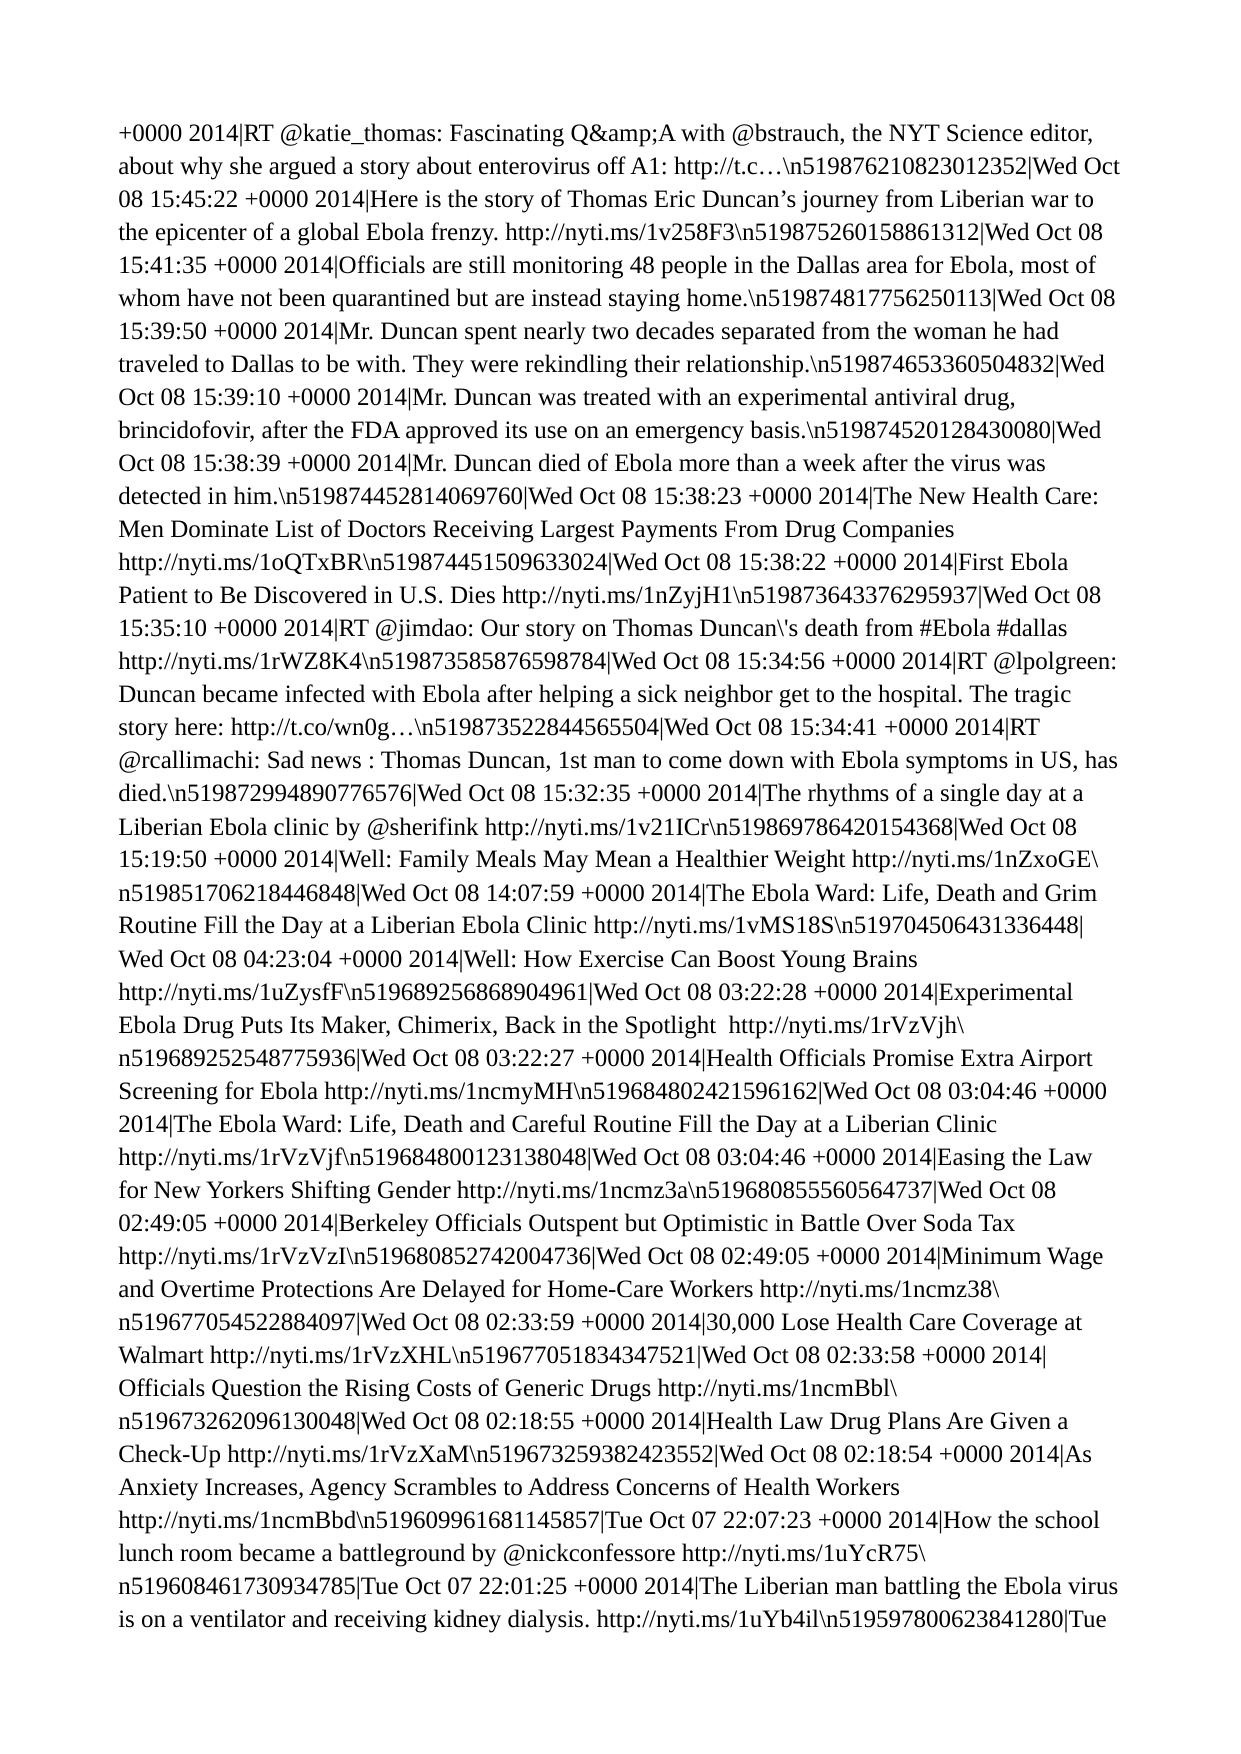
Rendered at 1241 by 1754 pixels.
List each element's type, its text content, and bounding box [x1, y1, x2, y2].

text +0000 2014|RT @katie_thomas: Fascinating Q&amp;A with @bstrauch, the NYT Science editor, about why she argued a story about enterovirus off A1: http://t.c…\n519876210823012352|Wed Oct 08 15:45:22 +0000 2014|Here is the story of Thomas Eric Duncan’s journey from Liberian war to the epicenter of a global Ebola frenzy. http://nyti.ms/1v258F3\n519875260158861312|Wed Oct 08 15:41:35 +0000 2014|Officials are still monitoring 48 people in the Dallas area for Ebola, most of whom have not been quarantined but are instead staying home.\n519874817756250113|Wed Oct 08 15:39:50 +0000 2014|Mr. Duncan spent nearly two decades separated from the woman he had traveled to Dallas to be with. They were rekindling their relationship.\n519874653360504832|Wed Oct 08 15:39:10 +0000 2014|Mr. Duncan was treated with an experimental antiviral drug, brincidofovir, after the FDA approved its use on an emergency basis.\n519874520128430080|Wed Oct 08 15:38:39 +0000 2014|Mr. Duncan died of Ebola more than a week after the virus was detected in him.\n519874452814069760|Wed Oct 08 15:38:23 +0000 2014|The New Health Care: Men Dominate List of Doctors Receiving Largest Payments From Drug Companies http://nyti.ms/1oQTxBR\n519874451509633024|Wed Oct 08 15:38:22 +0000 2014|First Ebola Patient to Be Discovered in U.S. Dies http://nyti.ms/1nZyjH1\n519873643376295937|Wed Oct 08 15:35:10 +0000 2014|RT @jimdao: Our story on Thomas Duncan\'s death from #Ebola #dallas http://nyti.ms/1rWZ8K4\n519873585876598784|Wed Oct 08 15:34:56 +0000 2014|RT @lpolgreen: Duncan became infected with Ebola after helping a sick neighbor get to the hospital. The tragic story here: http://t.co/wn0g…\n519873522844565504|Wed Oct 08 15:34:41 +0000 2014|RT @rcallimachi: Sad news : Thomas Duncan, 1st man to come down with Ebola symptoms in US, has died.\n519872994890776576|Wed Oct 08 15:32:35 +0000 2014|The rhythms of a single day at a Liberian Ebola clinic by @sherifink http://nyti.ms/1v21ICr\n519869786420154368|Wed Oct 08 15:19:50 +0000 2014|Well: Family Meals May Mean a Healthier Weight http://nyti.ms/1nZxoGE\n519851706218446848|Wed Oct 08 14:07:59 +0000 2014|The Ebola Ward: Life, Death and Grim Routine Fill the Day at a Liberian Ebola Clinic http://nyti.ms/1vMS18S\n519704506431336448|Wed Oct 08 04:23:04 +0000 2014|Well: How Exercise Can Boost Young Brains http://nyti.ms/1uZysfF\n519689256868904961|Wed Oct 08 03:22:28 +0000 2014|Experimental Ebola Drug Puts Its Maker, Chimerix, Back in the Spotlight http://nyti.ms/1rVzVjh\n519689252548775936|Wed Oct 08 03:22:27 +0000 2014|Health Officials Promise Extra Airport Screening for Ebola http://nyti.ms/1ncmyMH\n519684802421596162|Wed Oct 08 03:04:46 +0000 2014|The Ebola Ward: Life, Death and Careful Routine Fill the Day at a Liberian Clinic http://nyti.ms/1rVzVjf\n519684800123138048|Wed Oct 08 03:04:46 +0000 2014|Easing the Law for New Yorkers Shifting Gender http://nyti.ms/1ncmz3a\n519680855560564737|Wed Oct 08 02:49:05 +0000 2014|Berkeley Officials Outspent but Optimistic in Battle Over Soda Tax http://nyti.ms/1rVzVzI\n519680852742004736|Wed Oct 08 02:49:05 +0000 2014|Minimum Wage and Overtime Protections Are Delayed for Home-Care Workers http://nyti.ms/1ncmz38\n519677054522884097|Wed Oct 08 02:33:59 +0000 2014|30,000 Lose Health Care Coverage at Walmart http://nyti.ms/1rVzXHL\n519677051834347521|Wed Oct 08 02:33:58 +0000 2014|Officials Question the Rising Costs of Generic Drugs http://nyti.ms/1ncmBbl\n519673262096130048|Wed Oct 08 02:18:55 +0000 2014|Health Law Drug Plans Are Given a Check-Up http://nyti.ms/1rVzXaM\n519673259382423552|Wed Oct 08 02:18:54 +0000 2014|As Anxiety Increases, Agency Scrambles to Address Concerns of Health Workers http://nyti.ms/1ncmBbd\n519609961681145857|Tue Oct 07 22:07:23 +0000 2014|How the school lunch room became a battleground by @nickconfessore http://nyti.ms/1uYcR75\n519608461730934785|Tue Oct 07 22:01:25 +0000 2014|The Liberian man battling the Ebola virus is on a ventilator and receiving kidney dialysis. http://nyti.ms/1uYb4il\n519597800623841280|Tue [118, 118, 1122, 1633]
